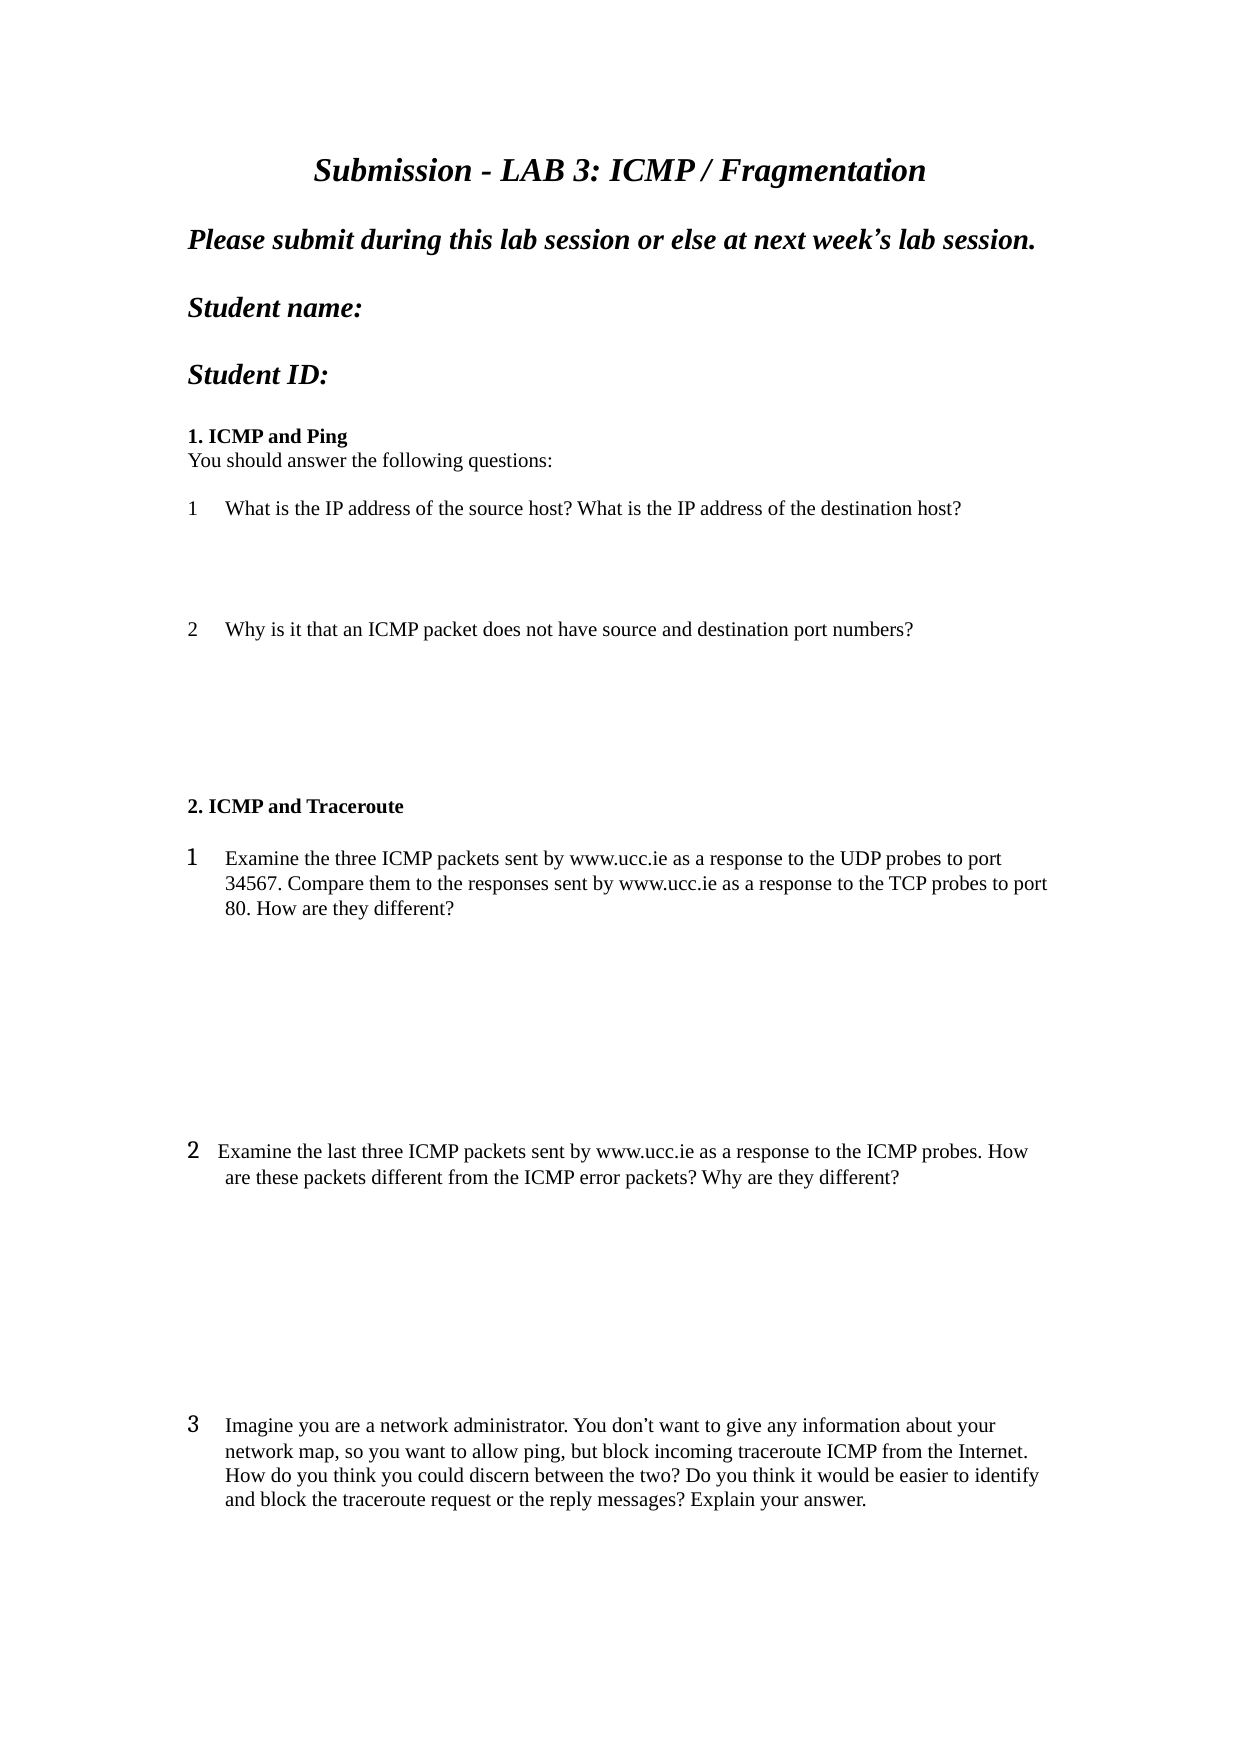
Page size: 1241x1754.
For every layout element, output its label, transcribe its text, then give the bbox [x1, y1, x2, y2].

text Submission - LAB 3: ICMP / Fragmentation [187, 150, 1053, 188]
list Examine the three ICMP packets sent by www.ucc.ie as a response to the UDP probes to port 34567. Compare them to the responses sent by www.ucc.ie as a response to the TCP probes to port 80. How are they different? [187, 843, 1053, 919]
text 1. ICMP and Ping [187, 424, 1053, 448]
list Examine the last three ICMP packets sent by www.ucc.ie as a response to the ICMP probes. How are these packets different from the ICMP error packets? Why are they different? [187, 1136, 1053, 1218]
list Imagine you are a network administrator. You don’t want to give any information about your network map, so you want to allow ping, but block incoming traceroute ICMP from the Internet. How do you think you could discern between the two? Do you think it would be easier to identify and block the traceroute request or the reply messages? Explain your answer. [187, 1410, 1053, 1511]
text Student ID: [187, 357, 1053, 391]
text You should answer the following questions: [187, 448, 1053, 472]
text Student name: [187, 290, 1053, 323]
text Please submit during this lab session or else at next week’s lab session. [187, 222, 1053, 256]
list What is the IP address of the source host? What is the IP address of the destination host? [187, 496, 1053, 520]
text 2. ICMP and Traceroute [187, 794, 1053, 818]
list Why is it that an ICMP packet does not have source and destination port numbers? [187, 617, 1053, 641]
